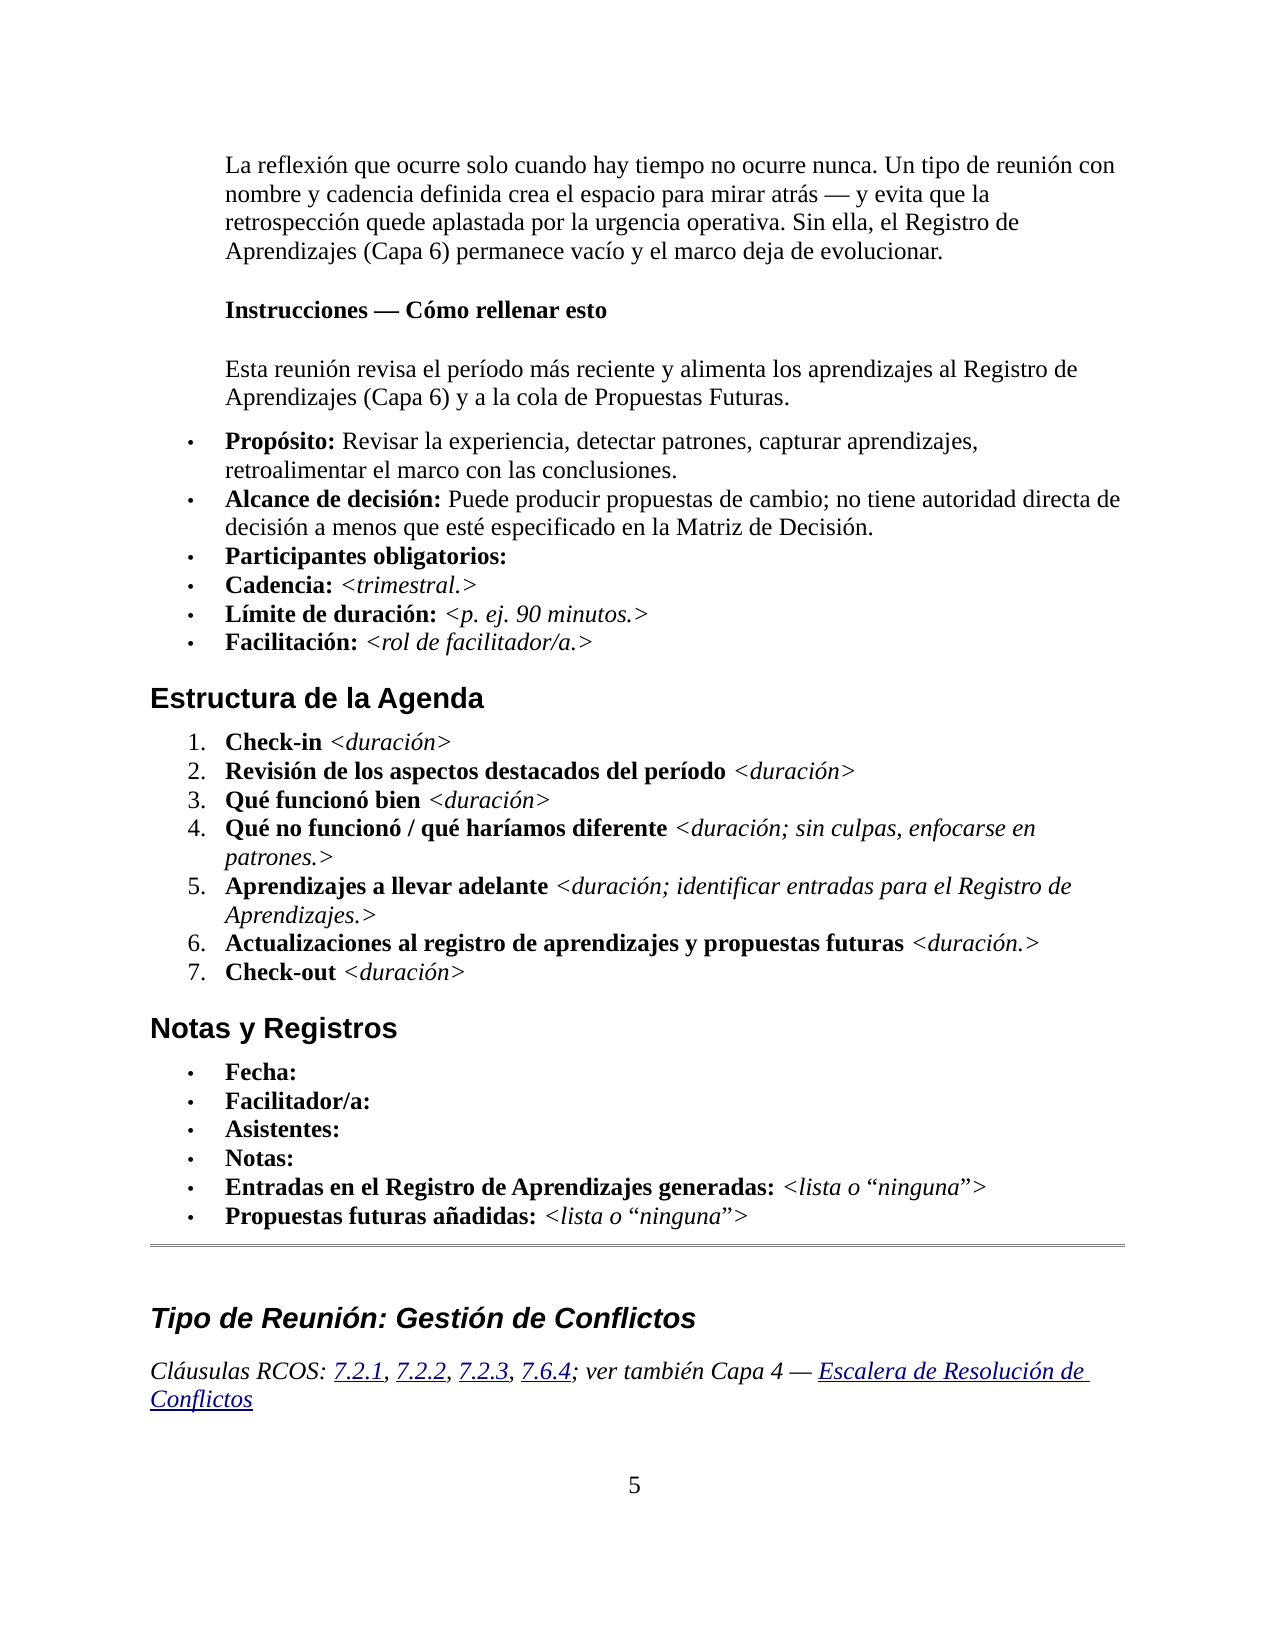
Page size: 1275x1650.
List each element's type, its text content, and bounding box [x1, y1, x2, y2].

list Check-out <duración> [187, 957, 1125, 986]
text Cláusulas RCOS: 7.2.1, 7.2.2, 7.2.3, 7.6.4; ver también Capa 4 — Escalera de Resolución de Conflictos [150, 1356, 1125, 1413]
list Facilitador/a: [187, 1086, 1125, 1114]
list Fecha: [187, 1057, 1125, 1086]
list Alcance de decisión: Puede producir propuestas de cambio; no tiene autoridad directa de decisión a menos que esté especificado en la Matriz de Decisión. [187, 484, 1125, 541]
list Propósito: Revisar la experiencia, detectar patrones, capturar aprendizajes, retroalimentar el marco con las conclusiones. [187, 426, 1125, 484]
list Aprendizajes a llevar adelante <duración; identificar entradas para el Registro de Aprendizajes.> [187, 871, 1125, 928]
list Check-in <duración> [187, 727, 1125, 756]
list Revisión de los aspectos destacados del período <duración> [187, 756, 1125, 785]
list Entradas en el Registro de Aprendizajes generadas: <lista o “ninguna”> [187, 1172, 1125, 1201]
subtitle Tipo de Reunión: Gestión de Conflictos [150, 1301, 1125, 1334]
list Asistentes: [187, 1114, 1125, 1143]
list Qué no funcionó / qué haríamos diferente <duración; sin culpas, enfocarse en patrones.> [187, 813, 1125, 871]
list Qué funcionó bien <duración> [187, 785, 1125, 813]
list Facilitación: <rol de facilitador/a.> [187, 627, 1125, 656]
text Instrucciones — Cómo rellenar esto [225, 295, 1125, 324]
list Límite de duración: <p. ej. 90 minutos.> [187, 599, 1125, 627]
list Cadencia: <trimestral.> [187, 570, 1125, 599]
subtitle Notas y Registros [150, 1011, 1125, 1044]
list Participantes obligatorios: [187, 541, 1125, 570]
subtitle Estructura de la Agenda [150, 681, 1125, 715]
text La reflexión que ocurre solo cuando hay tiempo no ocurre nunca. Un tipo de reunión con nombre y cadencia definida crea el espacio para mirar atrás — y evita que la retrospección quede aplastada por la urgencia operativa. Sin ella, el Registro de Aprendizajes (Capa 6) permanece vacío y el marco deja de evolucionar. [225, 150, 1125, 265]
list Propuestas futuras añadidas: <lista o “ninguna”> [187, 1201, 1125, 1229]
text Esta reunión revisa el período más reciente y alimenta los aprendizajes al Registro de Aprendizajes (Capa 6) y a la cola de Propuestas Futuras. [225, 354, 1125, 411]
list Actualizaciones al registro de aprendizajes y propuestas futuras <duración.> [187, 928, 1125, 957]
list Notas: [187, 1143, 1125, 1172]
